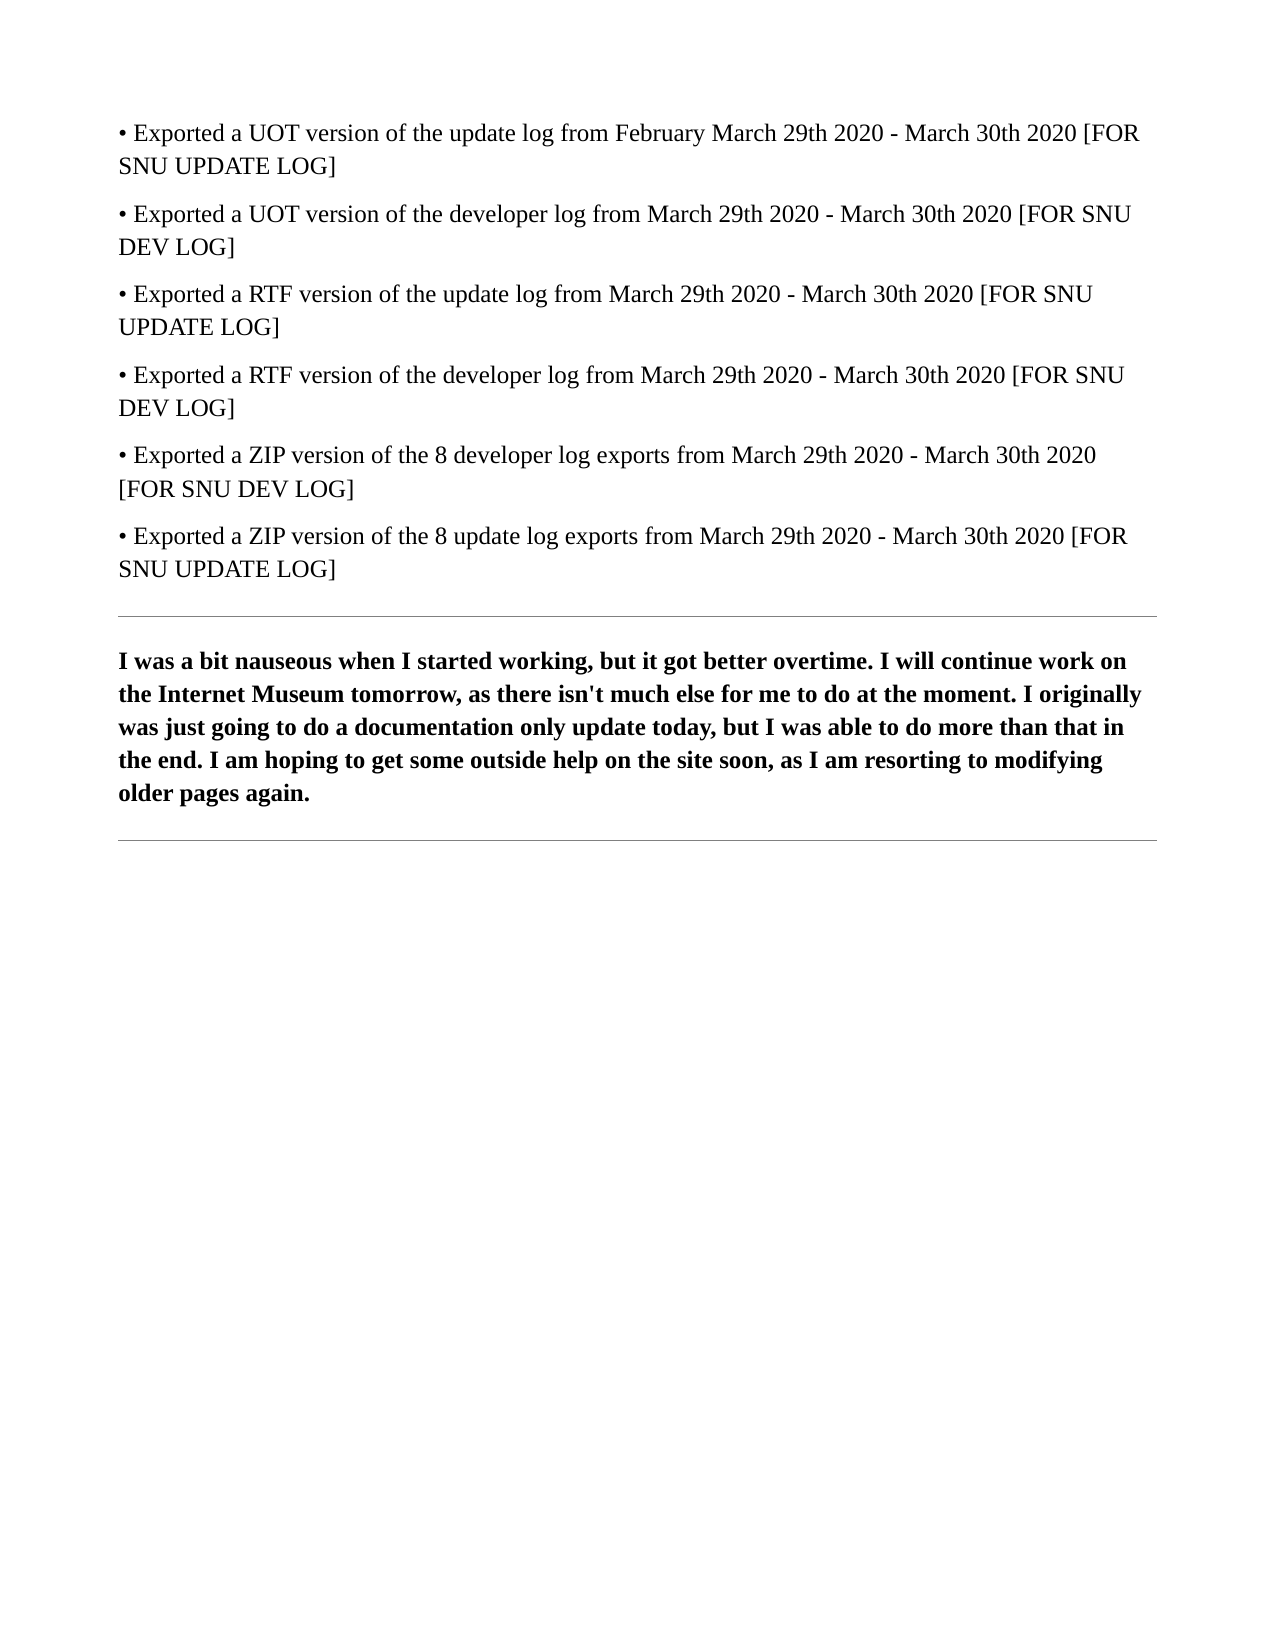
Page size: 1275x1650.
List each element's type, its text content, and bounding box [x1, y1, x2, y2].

text • Exported a ZIP version of the 8 developer log exports from March 29th 2020 - March 30th 2020 [FOR SNU DEV LOG] [118, 441, 1157, 502]
text I was a bit nauseous when I started working, but it got better overtime. I will continue work on the Internet Museum tomorrow, as there isn't much else for me to do at the moment. I originally was just going to do a documentation only update today, but I was able to do more than that in the end. I am hoping to get some outside help on the site soon, as I am resorting to modifying older pages again. [118, 646, 1157, 807]
text • Exported a UOT version of the developer log from March 29th 2020 - March 30th 2020 [FOR SNU DEV LOG] [118, 199, 1157, 261]
text • Exported a RTF version of the developer log from March 29th 2020 - March 30th 2020 [FOR SNU DEV LOG] [118, 360, 1157, 422]
text • Exported a ZIP version of the 8 update log exports from March 29th 2020 - March 30th 2020 [FOR SNU UPDATE LOG] [118, 521, 1157, 583]
text • Exported a RTF version of the update log from March 29th 2020 - March 30th 2020 [FOR SNU UPDATE LOG] [118, 279, 1157, 341]
text • Exported a UOT version of the update log from February March 29th 2020 - March 30th 2020 [FOR SNU UPDATE LOG] [118, 118, 1157, 180]
